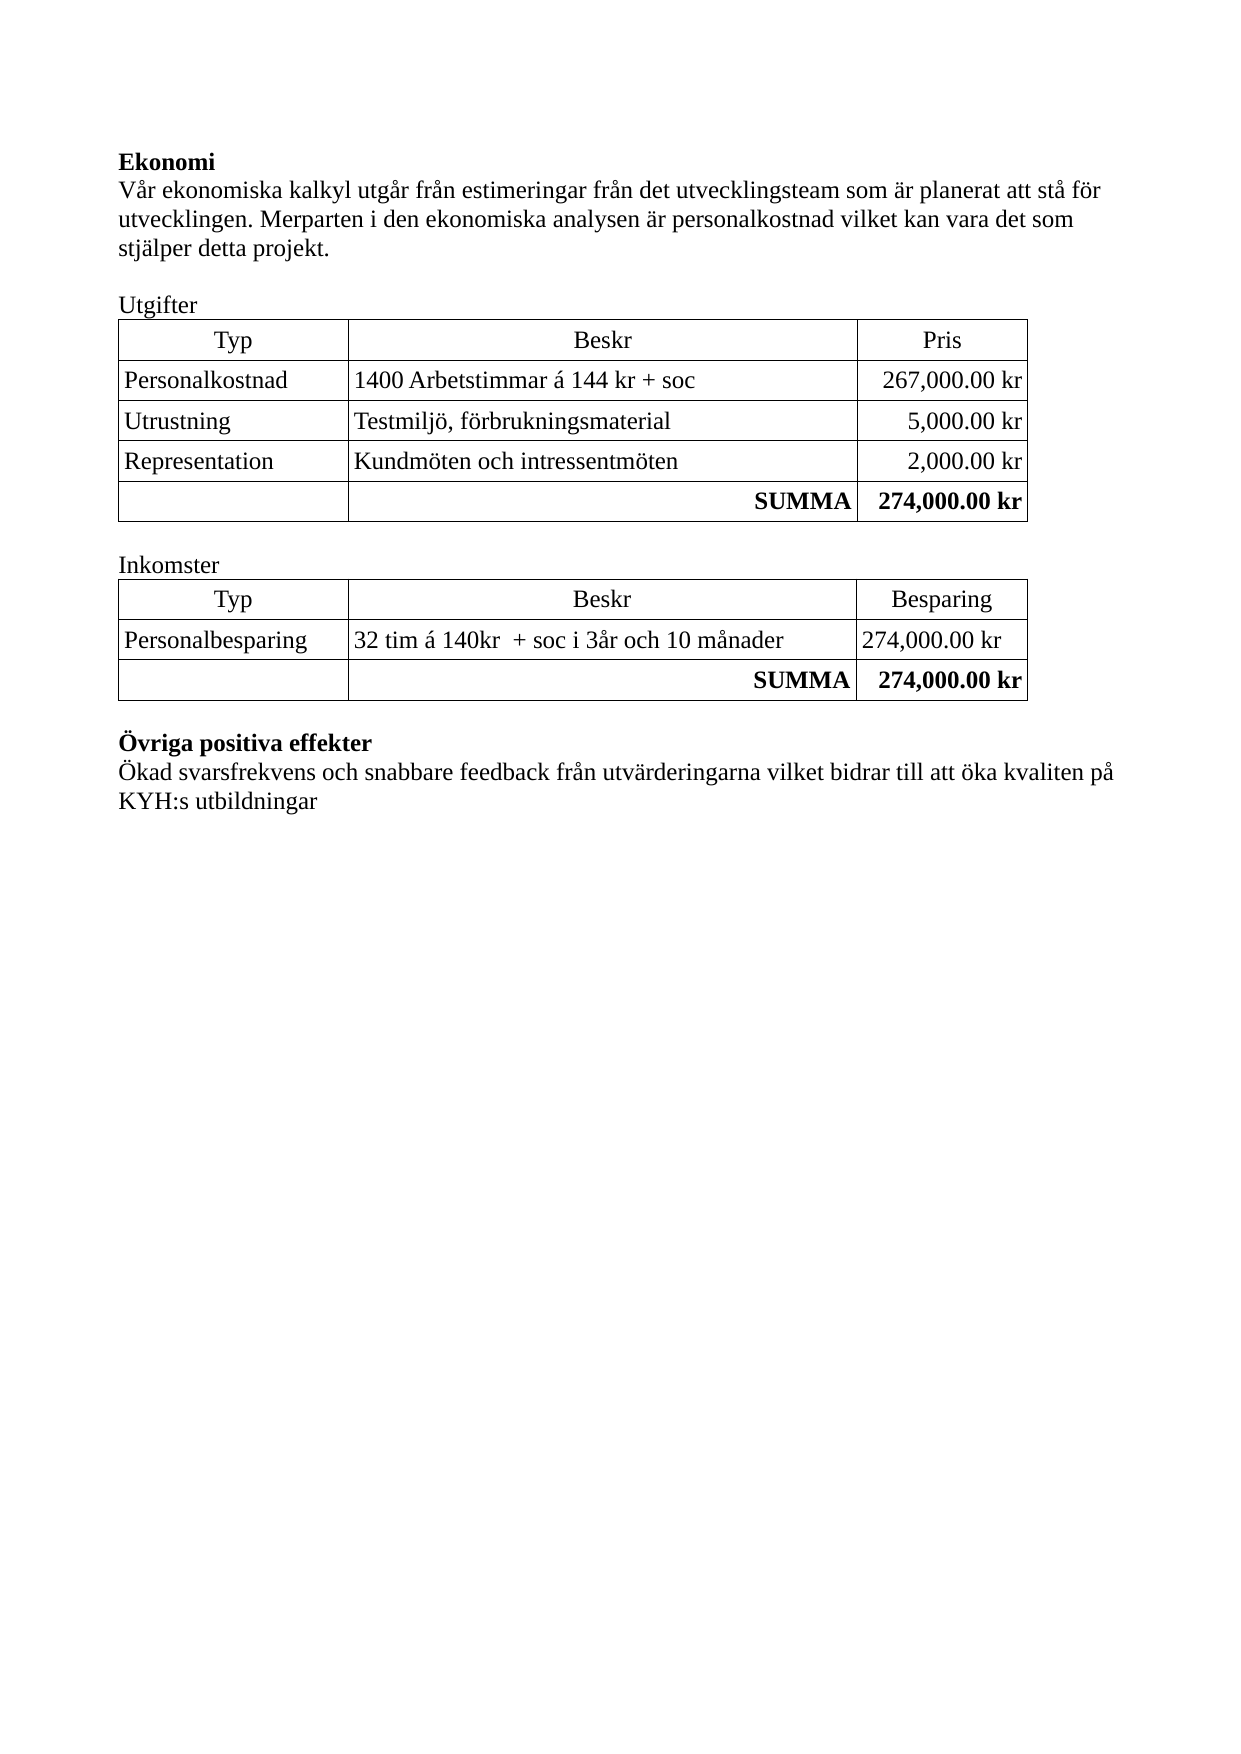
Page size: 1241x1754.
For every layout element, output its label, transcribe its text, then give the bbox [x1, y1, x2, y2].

table_cell Personalbesparing [119, 620, 348, 659]
table_cell SUMMA [349, 660, 856, 699]
text Vår ekonomiska kalkyl utgår från estimeringar från det utvecklingsteam som är planerat att stå för utvecklingen. Merparten i den ekonomiska analysen är personalkostnad vilket kan vara det som stjälper detta projekt. [118, 176, 1122, 262]
table_cell 32 tim á 140kr + soc i 3år och 10 månader [349, 620, 856, 659]
table_cell Testmiljö, förbrukningsmaterial [349, 401, 857, 440]
table_header Besparing [857, 580, 1027, 619]
table_header Typ [119, 580, 348, 619]
text Ökad svarsfrekvens och snabbare feedback från utvärderingarna vilket bidrar till att öka kvaliten på KYH:s utbildningar [118, 757, 1122, 814]
table_cell [119, 482, 348, 521]
table_cell Utrustning [119, 401, 348, 440]
table_cell 274 000,00 kr [858, 482, 1027, 521]
table_header Pris [858, 320, 1027, 360]
text Inkomster [118, 550, 1122, 578]
text Utgifter [118, 291, 1122, 319]
table_cell 267 000,00 kr [858, 361, 1027, 400]
table_header Beskr [349, 580, 856, 619]
table_cell 2 000,00 kr [858, 441, 1027, 481]
text Övriga positiva effekter [118, 728, 1122, 757]
table_cell Personalkostnad [119, 361, 348, 400]
table_cell 5 000,00 kr [858, 401, 1027, 440]
table_cell SUMMA [349, 482, 857, 521]
table_cell 1400 Arbetstimmar á 144 kr + soc [349, 361, 857, 400]
table_cell 274 000,00 kr [857, 620, 1027, 659]
table_header Beskr [349, 320, 857, 360]
table_cell Representation [119, 441, 348, 481]
table_header Typ [119, 320, 348, 360]
text Ekonomi [118, 147, 1122, 176]
table_cell 274 000,00 kr [857, 660, 1027, 699]
table_cell Kundmöten och intressentmöten [349, 441, 857, 481]
table_cell [119, 660, 348, 699]
